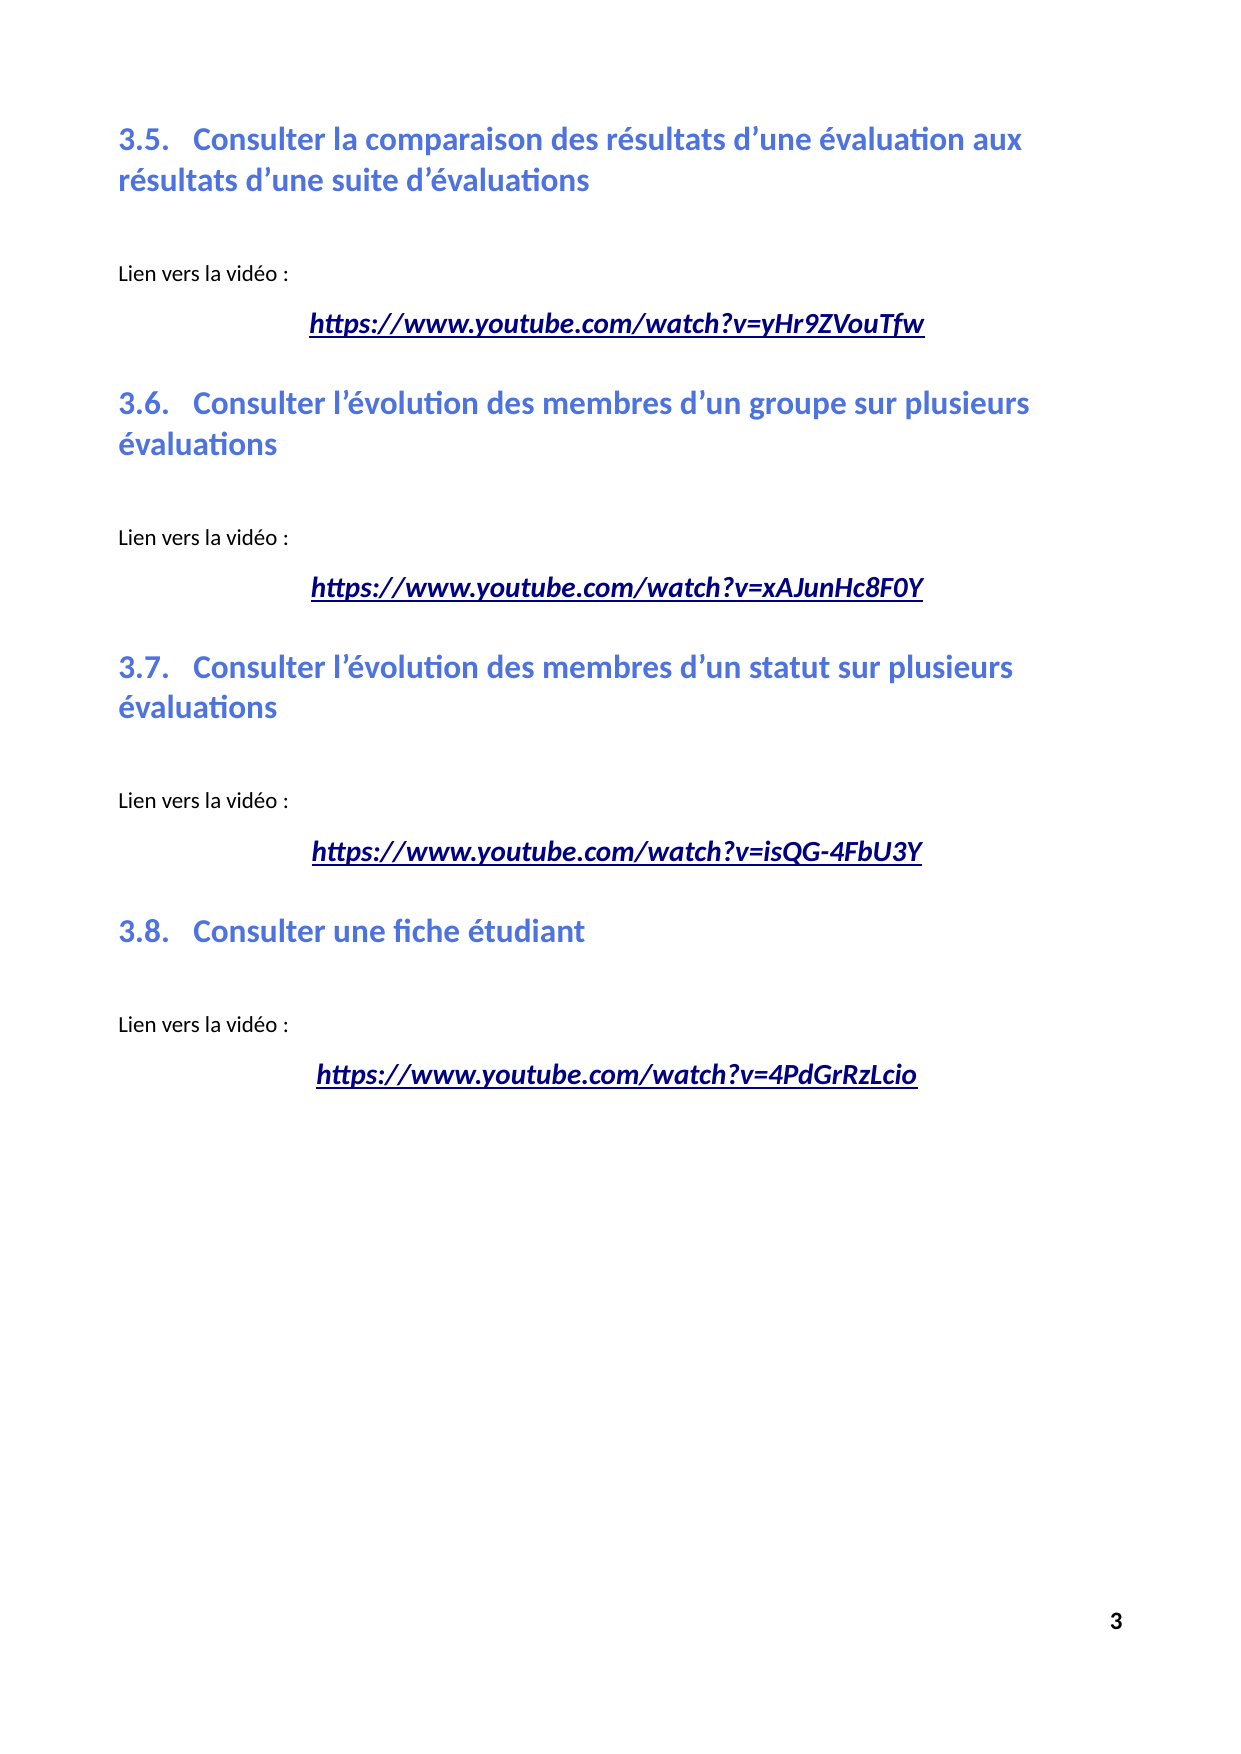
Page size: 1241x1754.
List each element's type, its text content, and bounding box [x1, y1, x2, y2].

text Lien vers la vidéo : [118, 1010, 1122, 1038]
subtitle Consulter une fiche étudiant [118, 910, 1122, 950]
text https://www.youtube.com/watch?v=4PdGrRzLcio [118, 1056, 1122, 1092]
subtitle Consulter l’évolution des membres d’un groupe sur plusieurs évaluations [118, 382, 1122, 463]
text https://www.youtube.com/watch?v=yHr9ZVouTfw [118, 306, 1122, 341]
text Lien vers la vidéo : [118, 787, 1122, 814]
text https://www.youtube.com/watch?v=xAJunHc8F0Y [118, 569, 1122, 605]
text https://www.youtube.com/watch?v=isQG-4FbU3Y [118, 833, 1122, 869]
subtitle Consulter l’évolution des membres d’un statut sur plusieurs évaluations [118, 646, 1122, 727]
subtitle Consulter la comparaison des résultats d’une évaluation aux résultats d’une suite d’évaluations [118, 118, 1122, 199]
text Lien vers la vidéo : [118, 523, 1122, 551]
text Lien vers la vidéo : [118, 259, 1122, 287]
